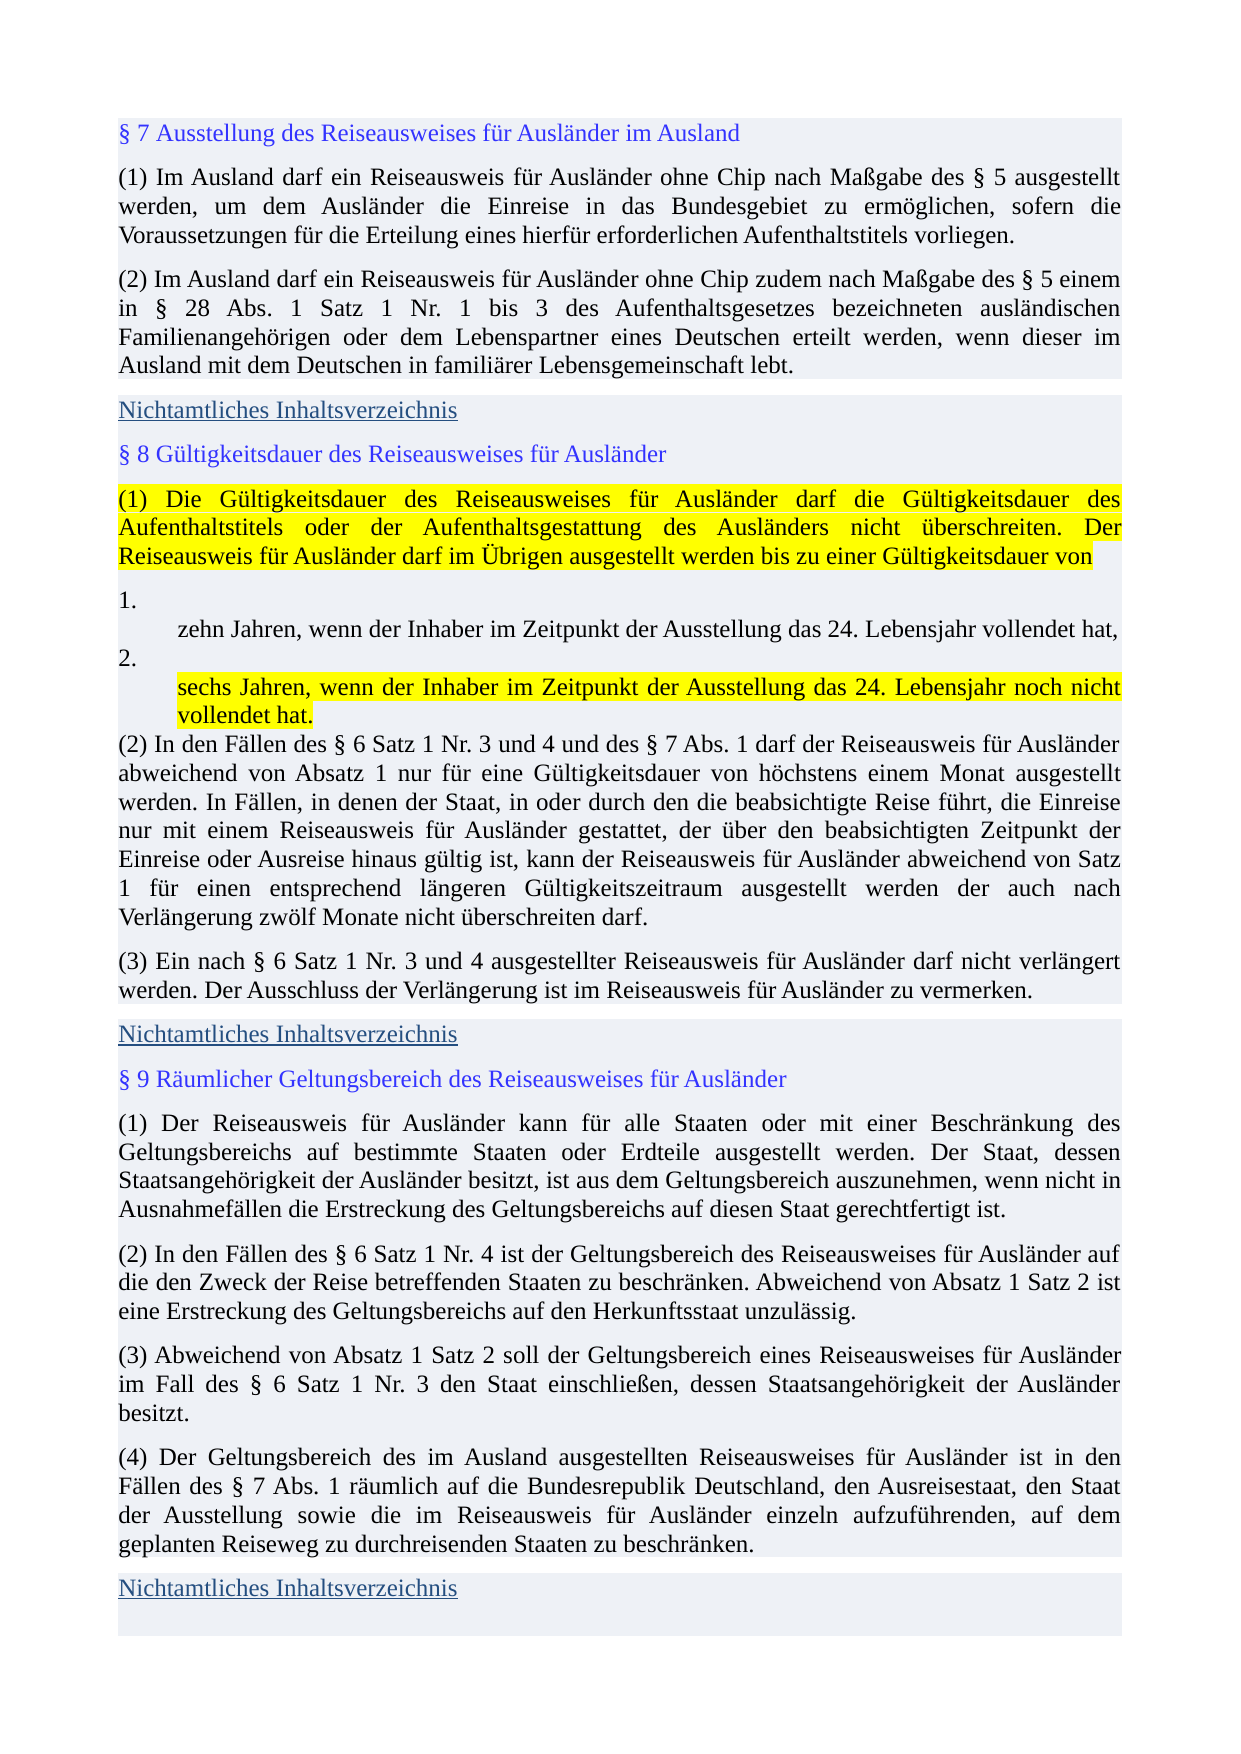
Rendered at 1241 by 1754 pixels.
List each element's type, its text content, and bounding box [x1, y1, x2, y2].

subtitle 2. [118, 643, 1122, 672]
text Nichtamtliches Inhaltsverzeichnis [118, 1019, 1122, 1048]
list zehn Jahren, wenn der Inhaber im Zeitpunkt der Ausstellung das 24. Lebensjahr vollendet hat, [177, 614, 1122, 643]
list sechs Jahren, wenn der Inhaber im Zeitpunkt der Ausstellung das 24. Lebensjahr noch nicht vollendet hat. [177, 672, 1122, 729]
subtitle § 8 Gültigkeitsdauer des Reiseausweises für Ausländer [118, 439, 1122, 468]
text (3) Ein nach § 6 Satz 1 Nr. 3 und 4 ausgestellter Reiseausweis für Ausländer darf nicht verlängert werden. Der Ausschluss der Verlängerung ist im Reiseausweis für Ausländer zu vermerken. [118, 946, 1122, 1004]
text (2) In den Fällen des § 6 Satz 1 Nr. 3 und 4 und des § 7 Abs. 1 darf der Reiseausweis für Ausländer abweichend von Absatz 1 nur für eine Gültigkeitsdauer von höchstens einem Monat ausgestellt werden. In Fällen, in denen der Staat, in oder durch den die beabsichtigte Reise führt, die Einreise nur mit einem Reiseausweis für Ausländer gestattet, der über den beabsichtigten Zeitpunkt der Einreise oder Ausreise hinaus gültig ist, kann der Reiseausweis für Ausländer abweichend von Satz 1 für einen entsprechend längeren Gültigkeitszeitraum ausgestellt werden der auch nach Verlängerung zwölf Monate nicht überschreiten darf. [118, 729, 1122, 931]
text (1) Der Reiseausweis für Ausländer kann für alle Staaten oder mit einer Beschränkung des Geltungsbereichs auf bestimmte Staaten oder Erdteile ausgestellt werden. Der Staat, dessen Staatsangehörigkeit der Ausländer besitzt, ist aus dem Geltungsbereich auszunehmen, wenn nicht in Ausnahmefällen die Erstreckung des Geltungsbereichs auf diesen Staat gerechtfertigt ist. [118, 1108, 1122, 1223]
text (3) Abweichend von Absatz 1 Satz 2 soll der Geltungsbereich eines Reiseausweises für Ausländer im Fall des § 6 Satz 1 Nr. 3 den Staat einschließen, dessen Staatsangehörigkeit der Ausländer besitzt. [118, 1341, 1122, 1427]
subtitle § 9 Räumlicher Geltungsbereich des Reiseausweises für Ausländer [118, 1064, 1122, 1092]
text (2) In den Fällen des § 6 Satz 1 Nr. 4 ist der Geltungsbereich des Reiseausweises für Ausländer auf die den Zweck der Reise betreffenden Staaten zu beschränken. Abweichend von Absatz 1 Satz 2 ist eine Erstreckung des Geltungsbereichs auf den Herkunftsstaat unzulässig. [118, 1239, 1122, 1325]
text (1) Im Ausland darf ein Reiseausweis für Ausländer ohne Chip nach Maßgabe des § 5 ausgestellt werden, um dem Ausländer die Einreise in das Bundesgebiet zu ermöglichen, sofern die Voraussetzungen für die Erteilung eines hierfür erforderlichen Aufenthaltstitels vorliegen. [118, 162, 1122, 249]
text Nichtamtliches Inhaltsverzeichnis [118, 1573, 1122, 1602]
text (1) Die Gültigkeitsdauer des Reiseausweises für Ausländer darf die Gültigkeitsdauer des Aufenthaltstitels oder der Aufenthaltsgestattung des Ausländers nicht überschreiten. Der Reiseausweis für Ausländer darf im Übrigen ausgestellt werden bis zu einer Gültigkeitsdauer von [118, 484, 1122, 570]
text Nichtamtliches Inhaltsverzeichnis [118, 395, 1122, 424]
text (2) Im Ausland darf ein Reiseausweis für Ausländer ohne Chip zudem nach Maßgabe des § 5 einem in § 28 Abs. 1 Satz 1 Nr. 1 bis 3 des Aufenthaltsgesetzes bezeichneten ausländischen Familienangehörigen oder dem Lebenspartner eines Deutschen erteilt werden, wenn dieser im Ausland mit dem Deutschen in familiärer Lebensgemeinschaft lebt. [118, 264, 1122, 379]
subtitle § 7 Ausstellung des Reiseausweises für Ausländer im Ausland [118, 118, 1122, 147]
text (4) Der Geltungsbereich des im Ausland ausgestellten Reiseausweises für Ausländer ist in den Fällen des § 7 Abs. 1 räumlich auf die Bundesrepublik Deutschland, den Ausreisestaat, den Staat der Ausstellung sowie die im Reiseausweis für Ausländer einzeln aufzuführenden, auf dem geplanten Reiseweg zu durchreisenden Staaten zu beschränken. [118, 1442, 1122, 1557]
subtitle 1. [118, 586, 1122, 614]
